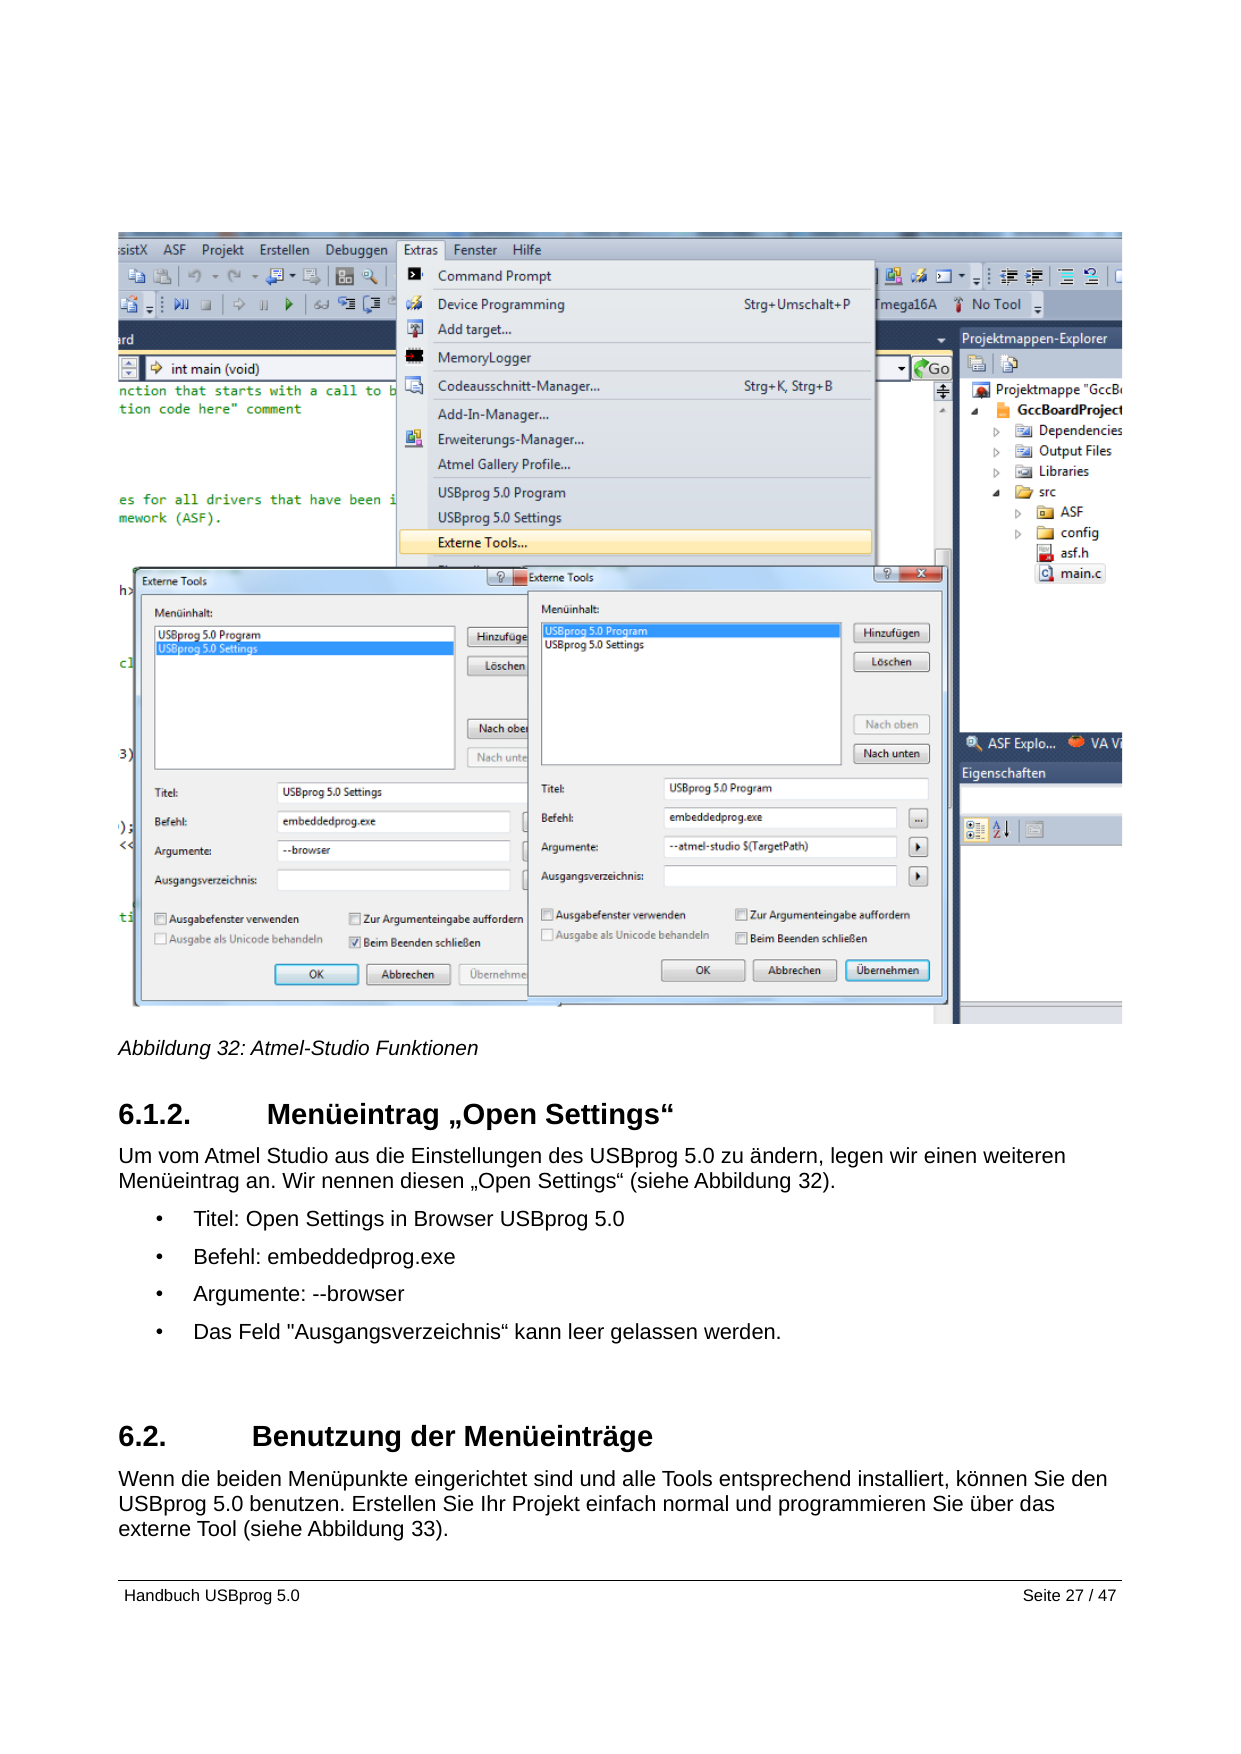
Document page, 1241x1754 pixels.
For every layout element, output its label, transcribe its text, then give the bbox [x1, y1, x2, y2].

subtitle Benutzung der Menüeinträge [118, 1419, 1122, 1453]
picture [118, 232, 1123, 1024]
text Abbildung 32: Atmel-Studio Funktionen [118, 1024, 1122, 1059]
list Argumente: --browser [156, 1281, 1122, 1306]
list Befehl: embeddedprog.exe [156, 1243, 1122, 1269]
list Titel: Open Settings in Browser USBprog 5.0 [156, 1206, 1122, 1231]
list Das Feld "Ausgangsverzeichnis“ kann leer gelassen werden. [156, 1319, 1122, 1344]
subtitle Menüeintrag „Open Settings“ [118, 1097, 1122, 1130]
text Wenn die beiden Menüpunkte eingerichtet sind und alle Tools entsprechend installiert, können Sie den USBprog 5.0 benutzen. Erstellen Sie Ihr Projekt einfach normal und programmieren Sie über das externe Tool (siehe Abbildung 33). [118, 1465, 1122, 1541]
text Um vom Atmel Studio aus die Einstellungen des USBprog 5.0 zu ändern, legen wir einen weiteren Menüeintrag an. Wir nennen diesen „Open Settings“ (siehe Abbildung 32). [118, 1143, 1122, 1193]
